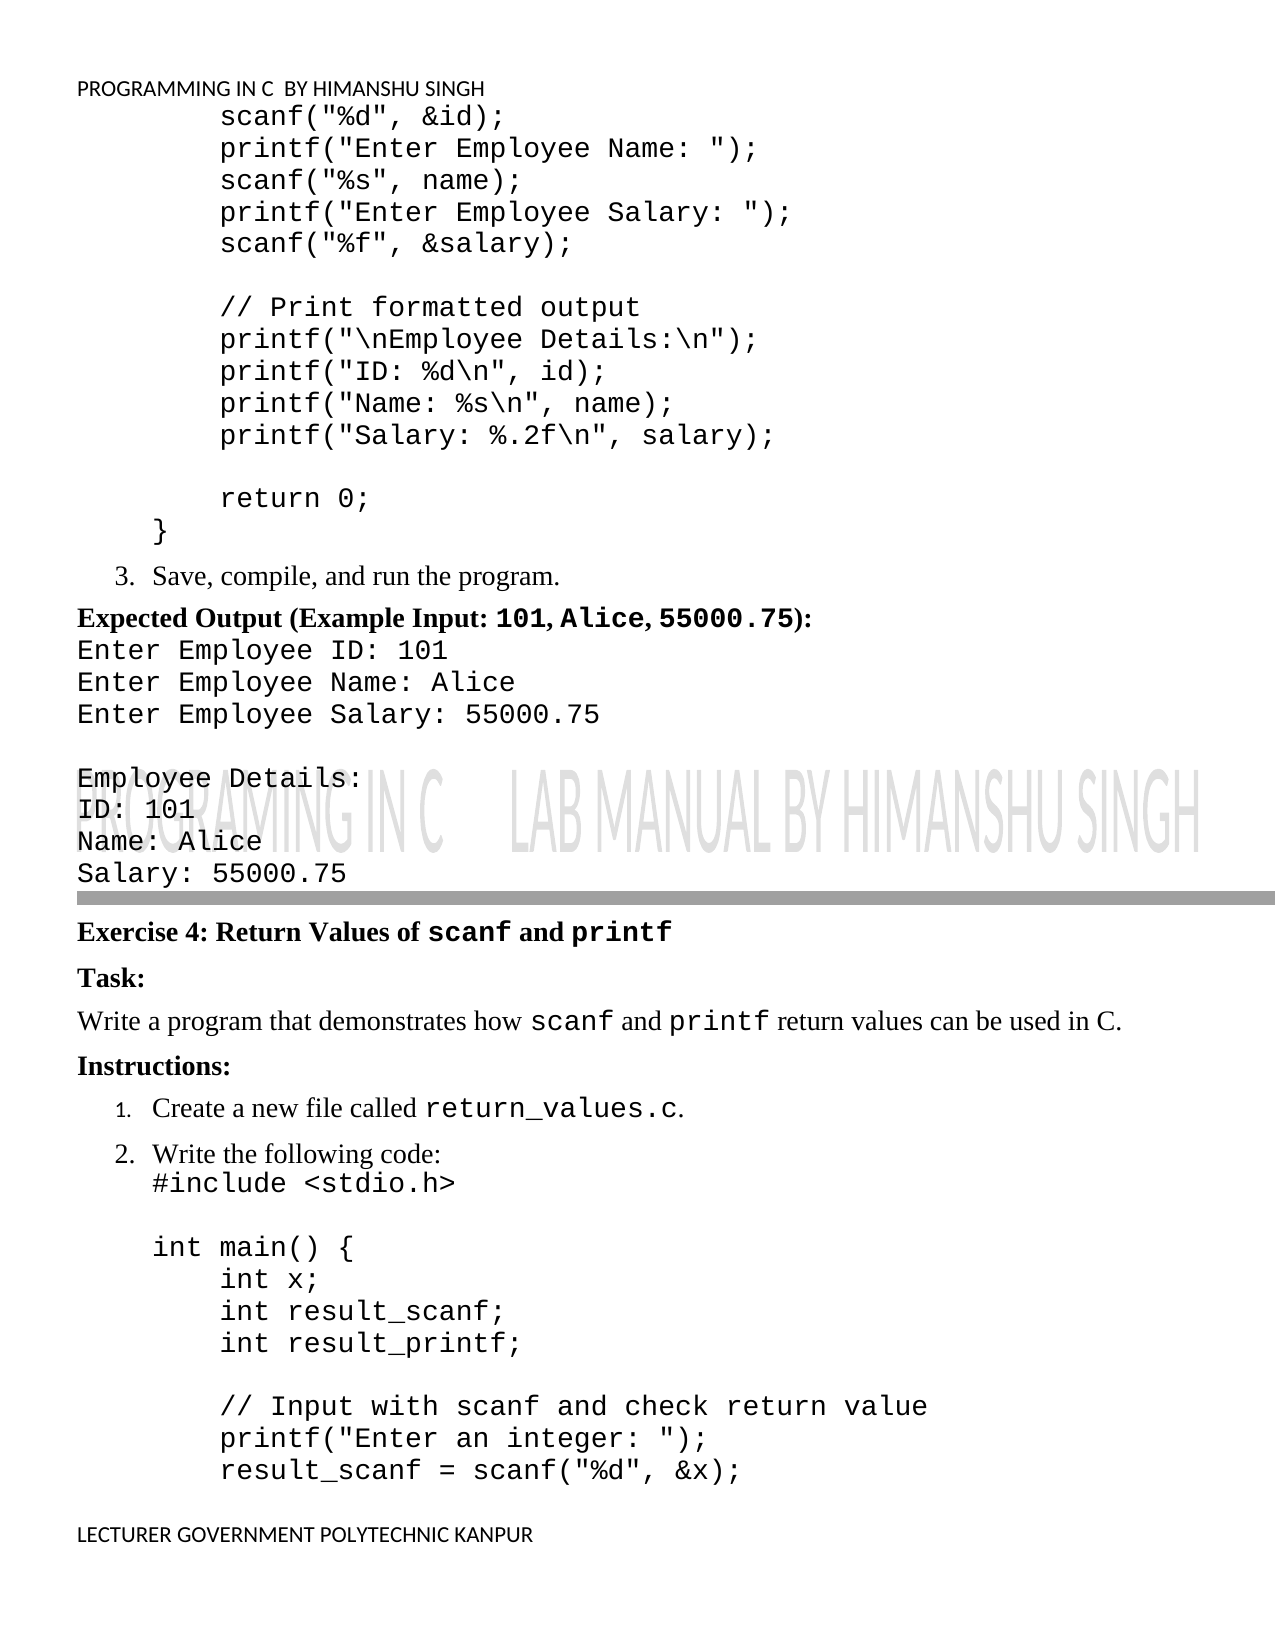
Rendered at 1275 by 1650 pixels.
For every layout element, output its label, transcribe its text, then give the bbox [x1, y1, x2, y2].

text Enter Employee Name: Alice [77, 668, 1198, 700]
text int result_printf; [152, 1328, 1198, 1360]
text ID: 101 [868, 796, 874, 827]
text printf("Salary: %.2f\n", salary); [152, 421, 1198, 452]
text ID: 101 [966, 796, 975, 827]
text ID: 101 [721, 796, 731, 827]
text printf("\nEmployee Details:\n"); [152, 325, 1198, 357]
text Enter Employee ID: 101 [77, 636, 1198, 668]
text ID: 101 [549, 796, 560, 827]
text ID: 101 [162, 796, 189, 827]
text ID: 101 [232, 796, 243, 827]
text ID: 101 [576, 796, 597, 827]
text ID: 101 [619, 796, 627, 827]
text ID: 101 [849, 796, 863, 806]
list Write the following code: [114, 1137, 1198, 1169]
text ID: 101 [821, 796, 844, 827]
text ID: 101 [130, 796, 149, 827]
text printf("Enter an integer: "); [152, 1424, 1198, 1456]
text Write a program that demonstrates how scanf and printf return values can be used in C. [77, 1003, 1198, 1038]
text ID: 101 [300, 796, 309, 827]
text ID: 101 [644, 796, 653, 821]
text ID: 101 [82, 814, 101, 827]
list Save, compile, and run the program. [114, 558, 1198, 591]
text ID: 101 [425, 796, 512, 827]
text ID: 101 [801, 796, 816, 827]
text ID: 101 [384, 796, 393, 827]
text ID: 101 [908, 796, 916, 827]
text ID: 101 [221, 796, 230, 821]
text ID: 101 [879, 796, 886, 827]
text ID: 101 [538, 796, 548, 821]
text ID: 101 [921, 796, 931, 827]
text ID: 101 [759, 796, 785, 827]
text Exercise 4: Return Values of scanf and printf [77, 916, 1198, 950]
text ID: 101 [1125, 796, 1133, 825]
text ID: 101 [391, 796, 400, 827]
text printf("Enter Employee Name: "); [152, 134, 1198, 166]
text ID: 101 [677, 796, 686, 827]
text } [152, 516, 1198, 548]
text printf("Name: %s\n", name); [152, 389, 1198, 421]
text Instructions: [77, 1049, 1198, 1081]
text // Input with scanf and check return value [152, 1392, 1198, 1424]
text ID: 101 [289, 796, 295, 827]
text ID: 101 [115, 796, 126, 827]
list Create a new file called return_values.c. [114, 1092, 1198, 1126]
text ID: 101 [265, 796, 272, 827]
text ID: 101 [1180, 815, 1193, 827]
text ID: 101 [691, 796, 696, 827]
text ID: 101 [849, 815, 863, 827]
text ID: 101 [1118, 796, 1127, 827]
text Salary: 55000.75 [77, 859, 1198, 891]
text scanf("%d", &id); [152, 102, 1198, 134]
text return 0; [152, 484, 1198, 516]
text ID: 101 [307, 796, 316, 827]
text ID: 101 [1138, 796, 1143, 827]
text ID: 101 [254, 796, 266, 822]
text ID: 101 [732, 796, 742, 821]
text Task: [77, 961, 1198, 993]
text int main() { [152, 1233, 1198, 1265]
text ID: 101 [959, 796, 968, 827]
text int x; [152, 1265, 1198, 1297]
text ID: 101 [602, 796, 610, 827]
text ID: 101 [373, 796, 380, 827]
text printf("ID: %d\n", id); [152, 357, 1198, 389]
text ID: 101 [1084, 796, 1101, 827]
text #include <stdio.h> [152, 1169, 1198, 1201]
text ID: 101 [655, 796, 665, 827]
text ID: 101 [82, 796, 92, 811]
text ID: 101 [631, 796, 642, 827]
text Name: Alice [77, 827, 1198, 859]
text ID: 101 [891, 796, 899, 827]
text ID: 101 [1032, 796, 1038, 827]
text int result_scanf; [152, 1297, 1198, 1328]
text ID: 101 [944, 796, 955, 827]
text ID: 101 [1062, 796, 1092, 827]
text ID: 101 [744, 796, 754, 827]
text ID: 101 [1107, 796, 1113, 827]
text ID: 101 [405, 796, 420, 827]
text ID: 101 [202, 796, 219, 827]
text Enter Employee Salary: 55000.75 [77, 700, 1198, 732]
text ID: 101 [1043, 796, 1057, 827]
text ID: 101 [1013, 815, 1026, 827]
text result_scanf = scanf("%d", &x); [152, 1456, 1198, 1488]
text ID: 101 [933, 796, 942, 821]
text ID: 101 [980, 796, 998, 827]
text ID: 101 [248, 796, 255, 827]
text ID: 101 [321, 796, 326, 827]
text // Print formatted output [152, 293, 1198, 325]
text ID: 101 [608, 796, 620, 823]
text Employee Details: [77, 764, 1198, 796]
text ID: 101 [670, 796, 679, 827]
text printf("Enter Employee Salary: "); [152, 197, 1198, 229]
text ID: 101 [277, 796, 284, 827]
text ID: 101 [990, 796, 1008, 827]
text ID: 101 [517, 796, 537, 827]
text Expected Output (Example Input: 101, Alice, 55000.75): [77, 601, 1198, 636]
text ID: 101 [898, 796, 909, 824]
text ID: 101 [1148, 796, 1174, 827]
text scanf("%s", name); [152, 166, 1198, 197]
text scanf("%f", &salary); [152, 229, 1198, 261]
text ID: 101 [330, 796, 368, 827]
text ID: 101 [702, 796, 716, 827]
